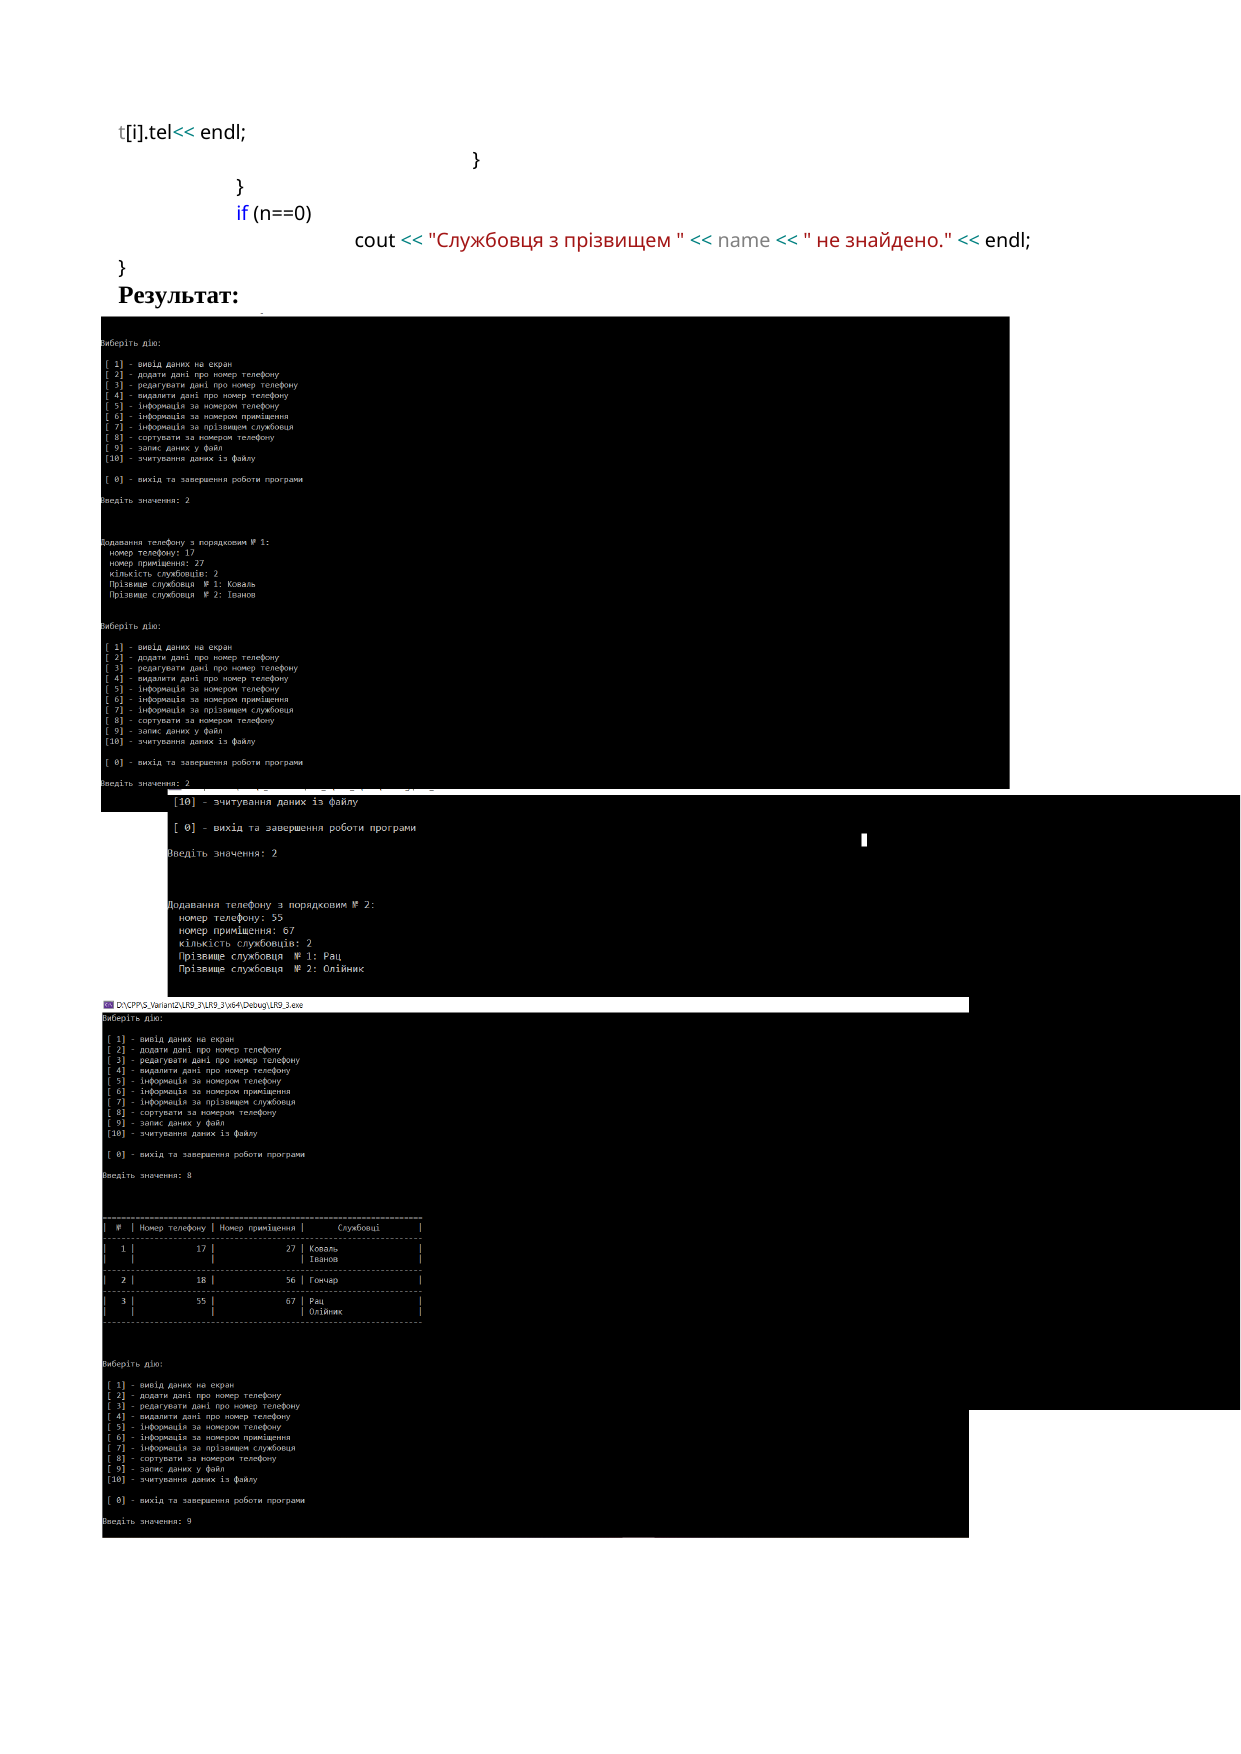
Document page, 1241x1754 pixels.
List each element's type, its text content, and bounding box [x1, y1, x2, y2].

text t[i].tel<< endl; [118, 118, 1122, 145]
text } [118, 145, 1122, 172]
text } [118, 253, 1122, 280]
text } [118, 172, 1122, 199]
text Результат: [118, 280, 1122, 309]
picture [101, 313, 1241, 1538]
text cout << "Службовця з прізвищем " << name << " не знайдено." << endl; [118, 226, 1122, 253]
text if (n==0) [118, 199, 1122, 226]
